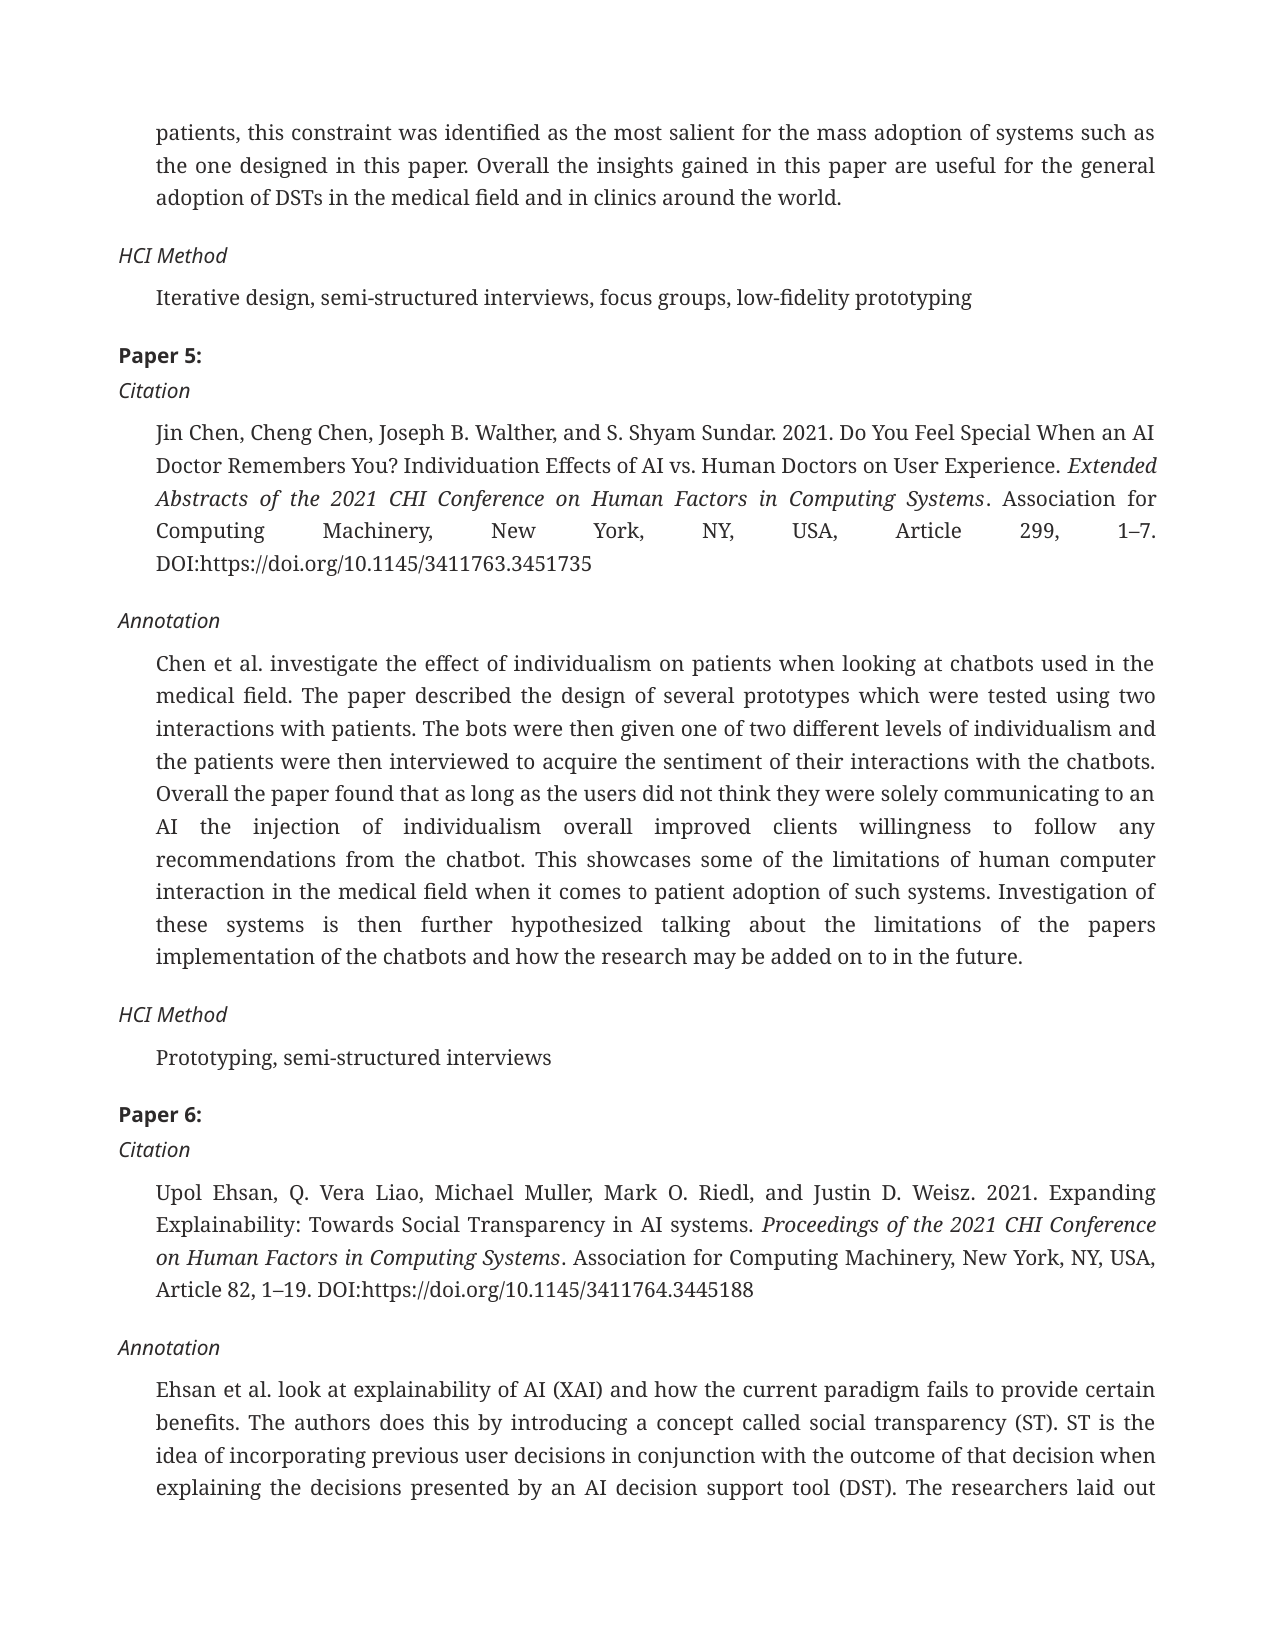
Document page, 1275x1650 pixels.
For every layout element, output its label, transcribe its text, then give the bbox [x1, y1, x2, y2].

text Prototyping, semi-structured interviews [156, 1043, 1157, 1071]
text Paper 6: [118, 1100, 1157, 1129]
text Annotation [118, 1333, 1157, 1361]
text patients, this constraint was identified as the most salient for the mass adoption of systems such as the one designed in this paper. Overall the insights gained in this paper are useful for the general adoption of DSTs in the medical field and in clinics around the world. [156, 118, 1157, 212]
text Upol Ehsan, Q. Vera Liao, Michael Muller, Mark O. Riedl, and Justin D. Weisz. 2021. Expanding Explainability: Towards Social Transparency in AI systems. Proceedings of the 2021 CHI Conference on Human Factors in Computing Systems. Association for Computing Machinery, New York, NY, USA, Article 82, 1–19. DOI:https://doi.org/10.1145/3411764.3445188 [156, 1178, 1157, 1304]
text Jin Chen, Cheng Chen, Joseph B. Walther, and S. Shyam Sundar. 2021. Do You Feel Special When an AI Doctor Remembers You? Individuation Effects of AI vs. Human Doctors on User Experience. Extended Abstracts of the 2021 CHI Conference on Human Factors in Computing Systems. Association for Computing Machinery, New York, NY, USA, Article 299, 1–7. DOI:https://doi.org/10.1145/3411763.3451735 [156, 418, 1157, 577]
text Citation [118, 1135, 1157, 1163]
text Chen et al. investigate the effect of individualism on patients when looking at chatbots used in the medical field. The paper described the design of several prototypes which were tested using two interactions with patients. The bots were then given one of two different levels of individualism and the patients were then interviewed to acquire the sentiment of their interactions with the chatbots. Overall the paper found that as long as the users did not think they were solely communicating to an AI the injection of individualism overall improved clients willingness to follow any recommendations from the chatbot. This showcases some of the limitations of human computer interaction in the medical field when it comes to patient adoption of such systems. Investigation of these systems is then further hypothesized talking about the limitations of the papers implementation of the chatbots and how the research may be added on to in the future. [156, 649, 1157, 971]
text HCI Method [118, 1000, 1157, 1028]
text Ehsan et al. look at explainability of AI (XAI) and how the current paradigm fails to provide certain benefits. The authors does this by introducing a concept called social transparency (ST). ST is the idea of incorporating previous user decisions in conjunction with the outcome of that decision when explaining the decisions presented by an AI decision support tool (DST). The researchers laid out [156, 1376, 1157, 1502]
text HCI Method [118, 241, 1157, 269]
text Annotation [118, 606, 1157, 635]
text Iterative design, semi-structured interviews, focus groups, low-fidelity prototyping [156, 283, 1157, 312]
text Paper 5: [118, 341, 1157, 369]
text Citation [118, 376, 1157, 404]
